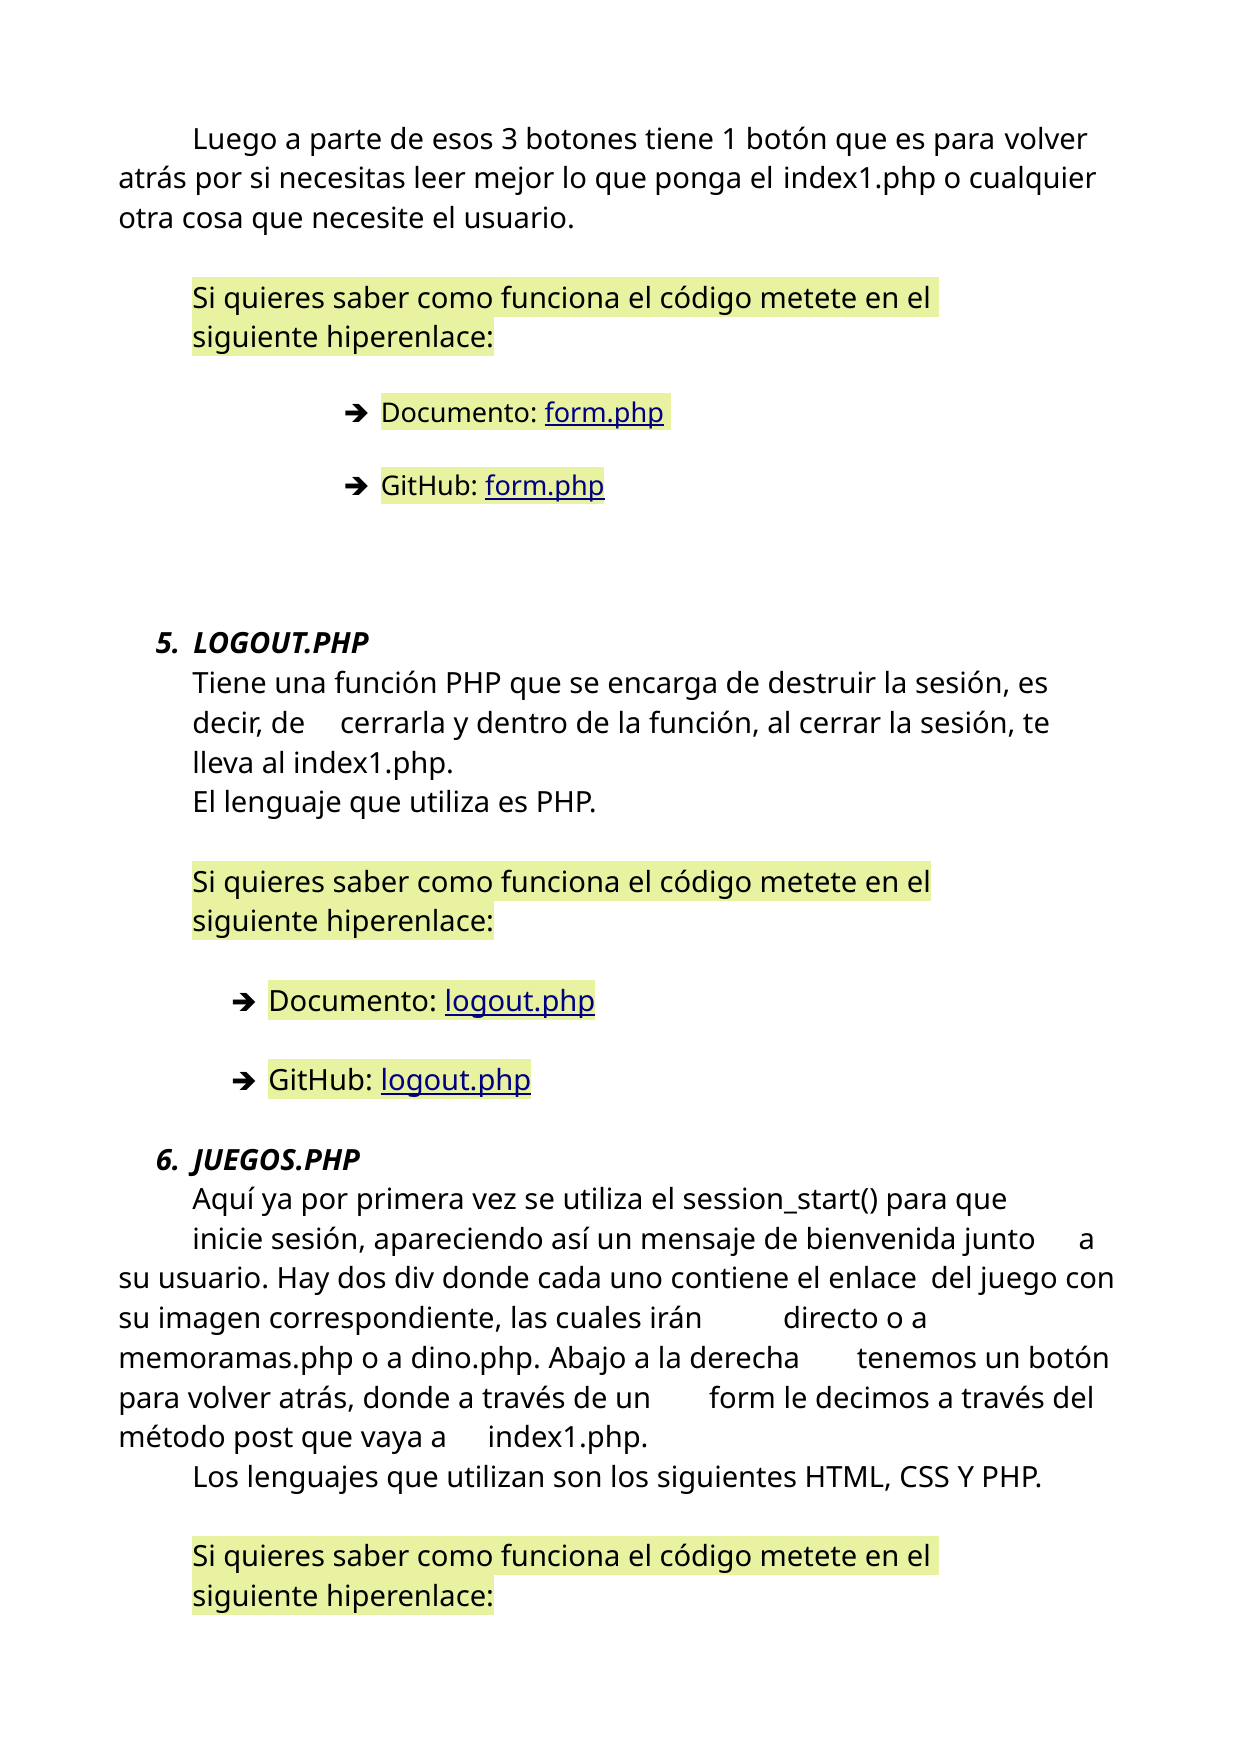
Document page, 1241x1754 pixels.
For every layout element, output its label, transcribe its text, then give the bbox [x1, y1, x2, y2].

text Si quieres saber como funciona el código metete en el siguiente hiperenlace: [118, 1536, 1122, 1615]
text Si quieres saber como funciona el código metete en el siguiente hiperenlace: [118, 861, 1122, 940]
text Aquí ya por primera vez se utiliza el session_start() para que inicie sesión, apareciendo así un mensaje de bienvenida junto a su usuario. Hay dos div donde cada uno contiene el enlace del juego con su imagen correspondiente, las cuales irán directo o a memoramas.php o a dino.php. Abajo a la derecha tenemos un botón para volver atrás, donde a través de un form le decimos a través del método post que vaya a index1.php. [118, 1178, 1122, 1456]
text El lenguaje que utiliza es PHP. [118, 782, 1122, 821]
text Tiene una función PHP que se encarga de destruir la sesión, es decir, de cerrarla y dentro de la función, al cerrar la sesión, te lleva al index1.php. [118, 662, 1122, 782]
list GitHub: form.php [343, 467, 1122, 504]
text Los lenguajes que utilizan son los siguientes HTML, CSS Y PHP. [118, 1456, 1122, 1496]
text Si quieres saber como funciona el código metete en el siguiente hiperenlace: [118, 277, 1122, 356]
list Documento: form.php [343, 393, 1122, 430]
list GitHub: logout.php [231, 1059, 1122, 1099]
list LOGOUT.PHP [156, 623, 1122, 662]
list Documento: logout.php [231, 980, 1122, 1020]
text Luego a parte de esos 3 botones tiene 1 botón que es para volver atrás por si necesitas leer mejor lo que ponga el index1.php o cualquier otra cosa que necesite el usuario. [118, 118, 1122, 237]
list JUEGOS.PHP [156, 1139, 1122, 1178]
